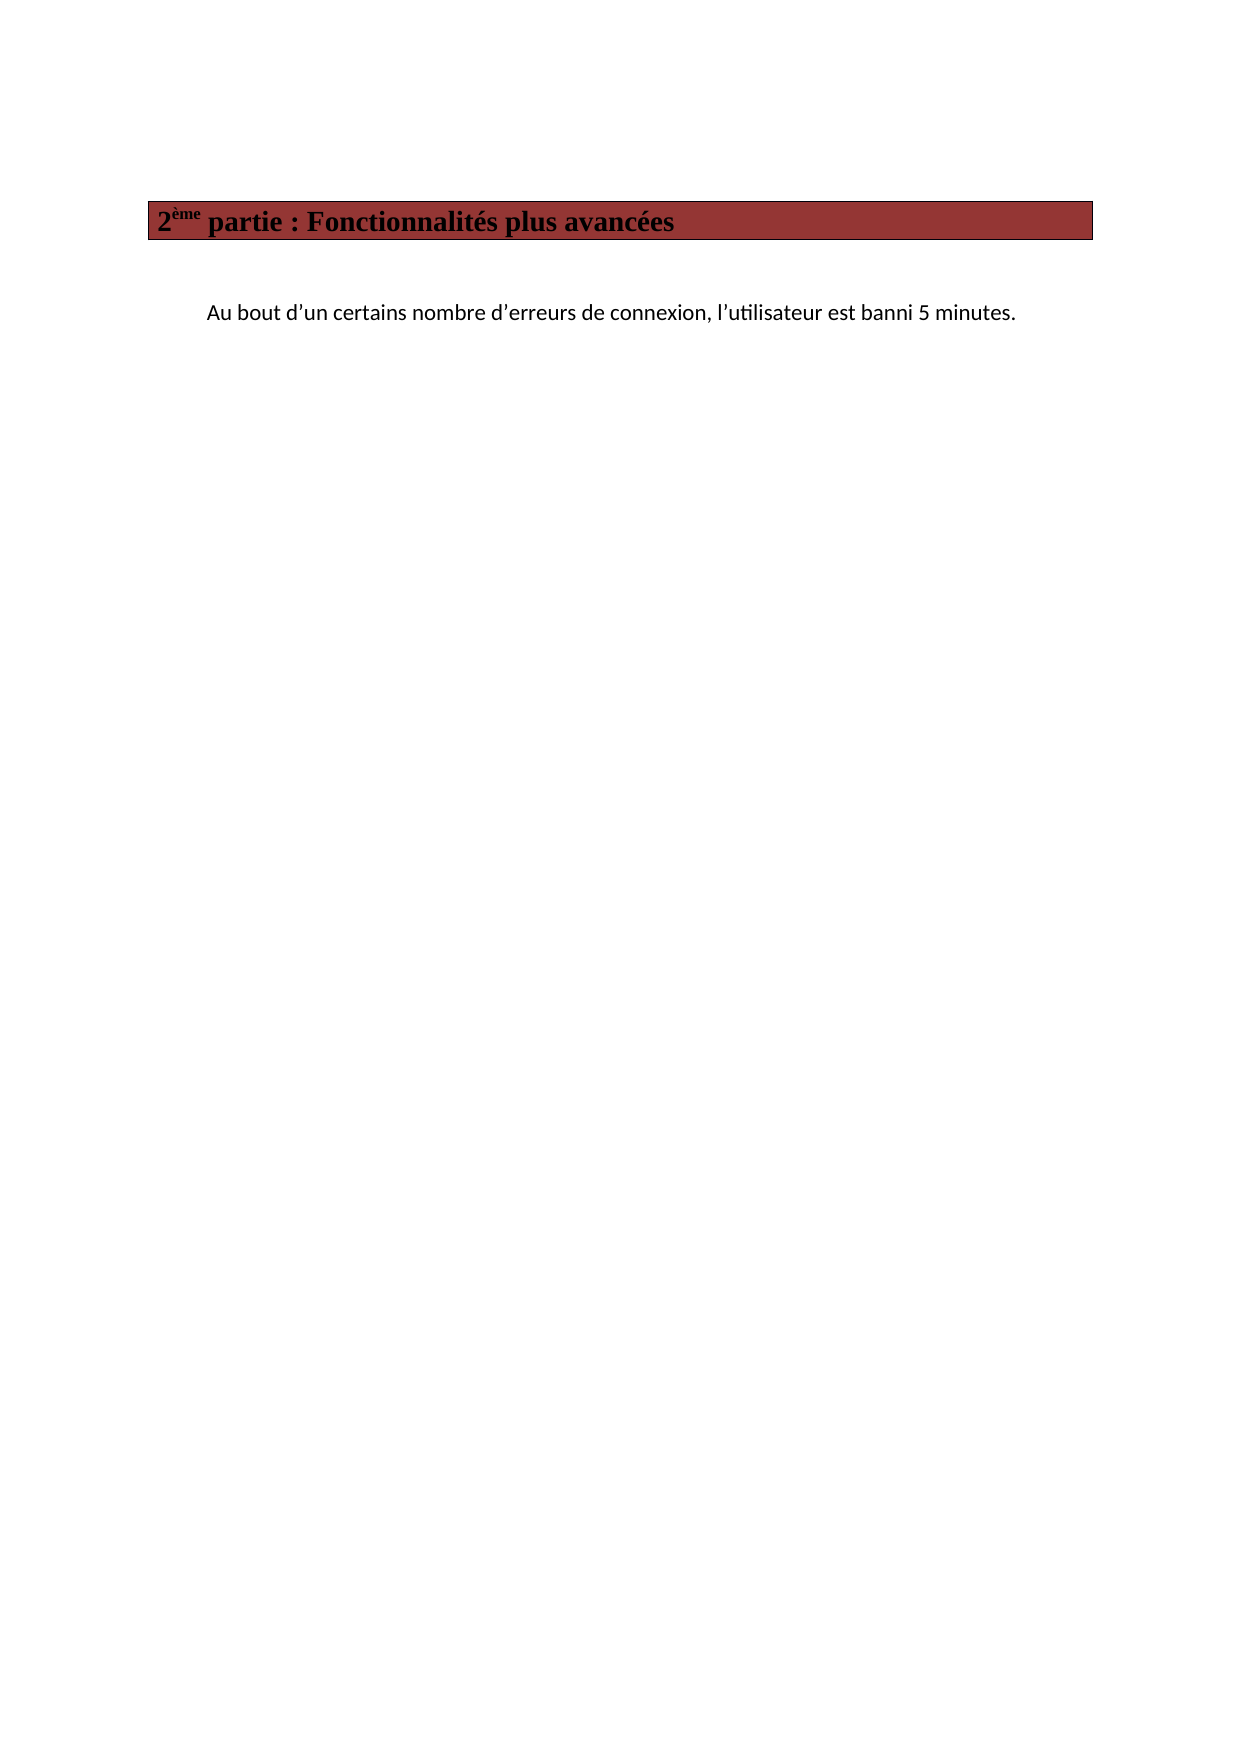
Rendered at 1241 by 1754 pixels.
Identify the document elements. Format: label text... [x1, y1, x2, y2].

subtitle 2ème partie : Fonctionnalités plus avancées [149, 202, 1092, 239]
list Au bout d’un certains nombre d’erreurs de connexion, l’utilisateur est banni 5 minutes. [148, 298, 1093, 326]
